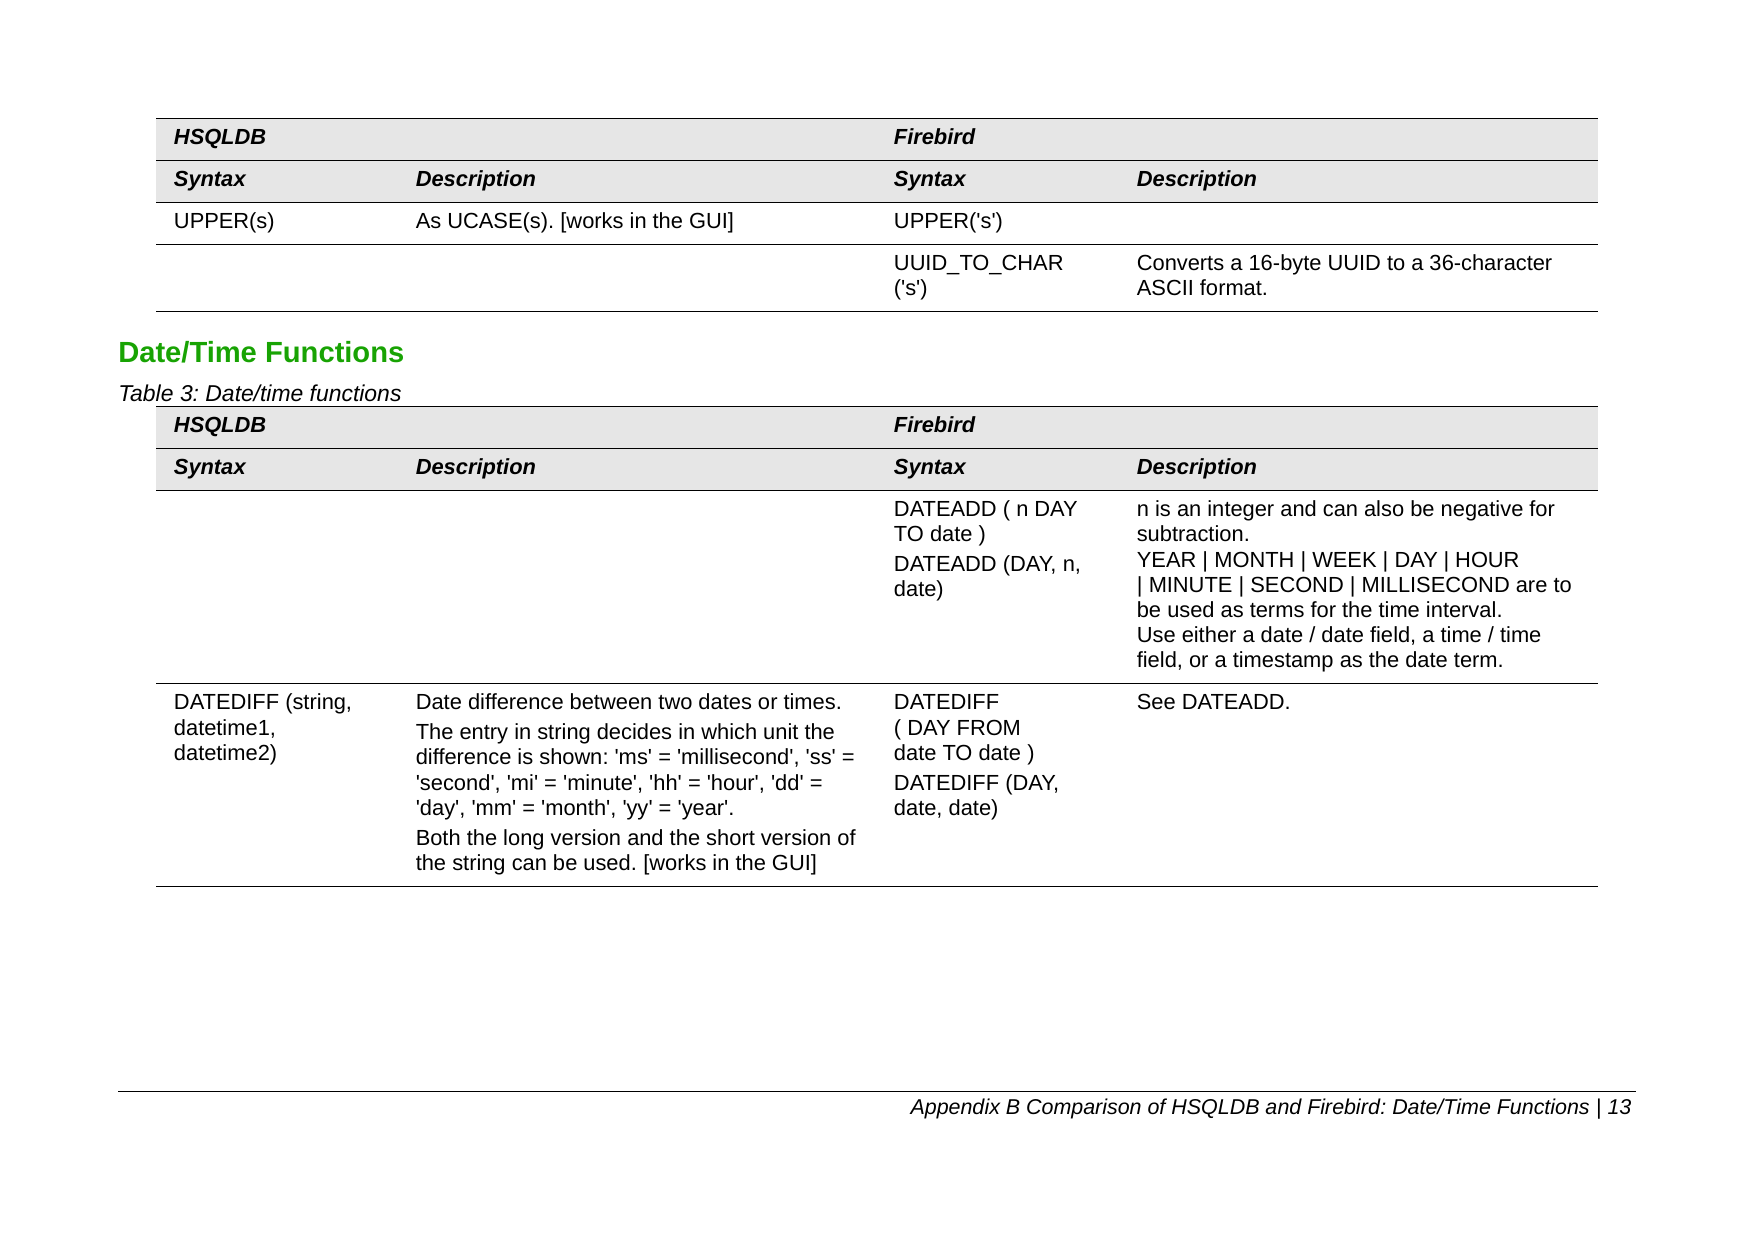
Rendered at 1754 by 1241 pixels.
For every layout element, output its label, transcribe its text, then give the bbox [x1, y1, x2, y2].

table_cell Description [1119, 161, 1598, 202]
table_header Firebird [876, 119, 1598, 160]
table_cell [398, 491, 876, 683]
table_cell Converts a 16-byte UUID to a 36-character ASCII format. [1119, 245, 1598, 311]
table_cell UUID_TO_CHAR ('s') [876, 245, 1119, 311]
table_cell [156, 491, 398, 683]
table_cell UPPER(s) [156, 203, 398, 244]
table_cell Date difference between two dates or times. The entry in string decides in which unit the difference is shown: 'ms' = 'millisecond', 'ss' = 'second', 'mi' = 'minute', 'hh' = 'hour', 'dd' = 'day', 'mm' = 'month', 'yy' = 'year'. Both the long version and the short version of the string can be used. [works in the GUI] [398, 684, 876, 886]
table_cell Syntax [876, 449, 1119, 490]
table_cell [398, 245, 876, 311]
table_cell n is an integer and can also be negative for subtraction. YEAR | MONTH | WEEK | DAY | HOUR | MINUTE | SECOND | MILLISECOND are to be used as terms for the time interval. Use either a date / date field, a time / time field, or a timestamp as the date term. [1119, 491, 1598, 683]
table_cell Syntax [876, 161, 1119, 202]
table_cell UPPER('s') [876, 203, 1119, 244]
subtitle Date/Time Functions [118, 334, 1636, 368]
table_cell Description [398, 161, 876, 202]
table_cell Description [1119, 449, 1598, 490]
table_cell Syntax [156, 449, 398, 490]
table_header Firebird [876, 407, 1598, 448]
table_cell DATEADD ( n DAY TO date ) DATEADD (DAY, n, date) [876, 491, 1119, 683]
table_cell DATEDIFF ( DAY FROM date TO date ) DATEDIFF (DAY, date, date) [876, 684, 1119, 886]
text Table 3: Date/time functions [118, 380, 1636, 406]
table_cell Description [398, 449, 876, 490]
table_cell DATEDIFF (string, datetime1, datetime2) [156, 684, 398, 886]
table_header HSQLDB [156, 407, 876, 448]
table_header HSQLDB [156, 119, 876, 160]
table_cell Syntax [156, 161, 398, 202]
table_cell See DATEADD. [1119, 684, 1598, 886]
table_cell [156, 245, 398, 311]
table_cell As UCASE(s). [works in the GUI] [398, 203, 876, 244]
table_cell [1119, 203, 1598, 244]
